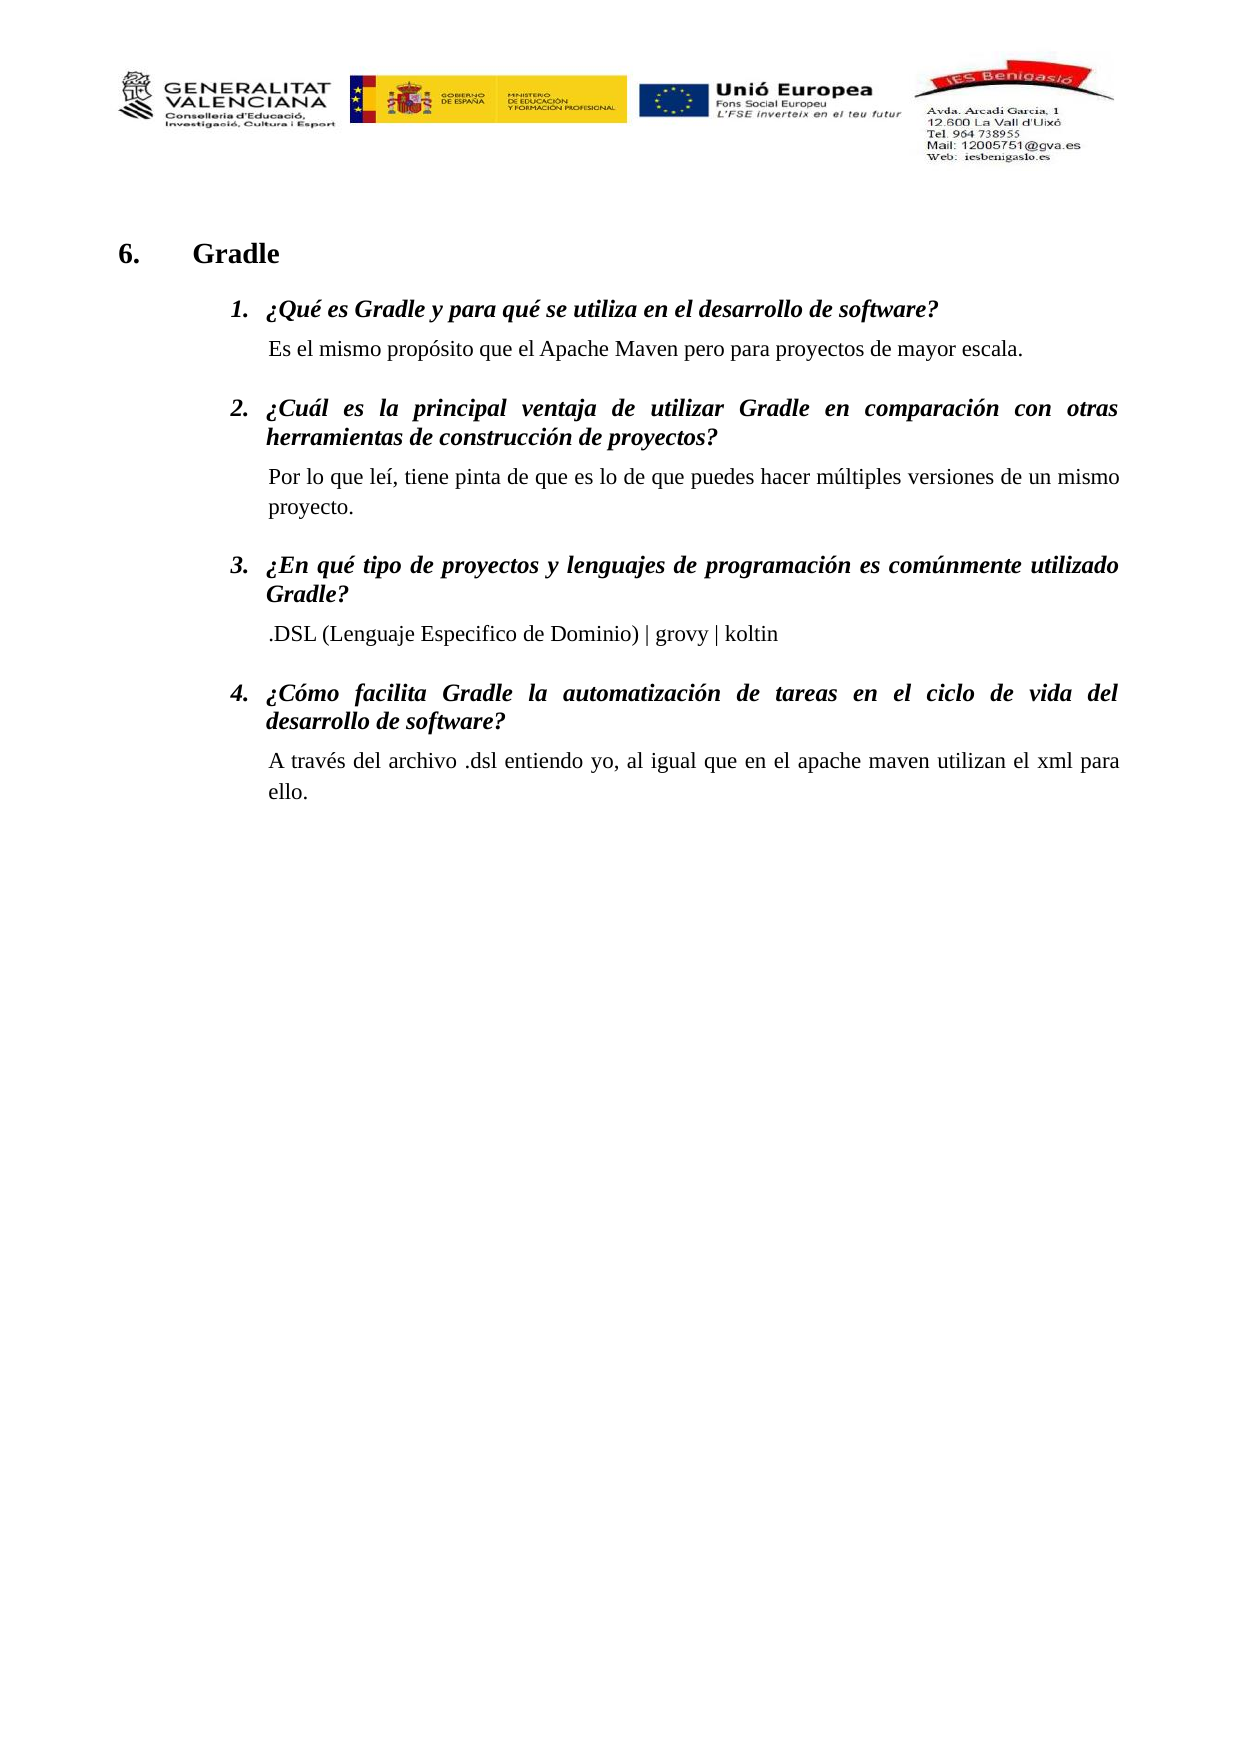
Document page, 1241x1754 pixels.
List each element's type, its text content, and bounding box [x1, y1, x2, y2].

subtitle Gradle [118, 236, 1122, 269]
list A través del archivo .dsl entiendo yo, al igual que en el apache maven utilizan el xml para ello. [231, 748, 1122, 804]
subtitle ¿Cómo facilita Gradle la automatización de tareas en el ciclo de vida del desarrollo de software? [230, 678, 1122, 735]
list Por lo que leí, tiene pinta de que es lo de que puedes hacer múltiples versiones de un mismo proyecto. [231, 463, 1122, 519]
list Es el mismo propósito que el Apache Maven pero para proyectos de mayor escala. [231, 336, 1122, 362]
picture [110, 36, 1115, 171]
subtitle ¿Qué es Gradle y para qué se utiliza en el desarrollo de software? [230, 294, 1122, 323]
subtitle ¿En qué tipo de proyectos y lenguajes de programación es comúnmente utilizado Gradle? [230, 550, 1122, 608]
subtitle ¿Cuál es la principal ventaja de utilizar Gradle en comparación con otras herramientas de construcción de proyectos? [230, 393, 1122, 450]
list .DSL (Lenguaje Especifico de Dominio) | grovy | koltin [231, 620, 1122, 647]
